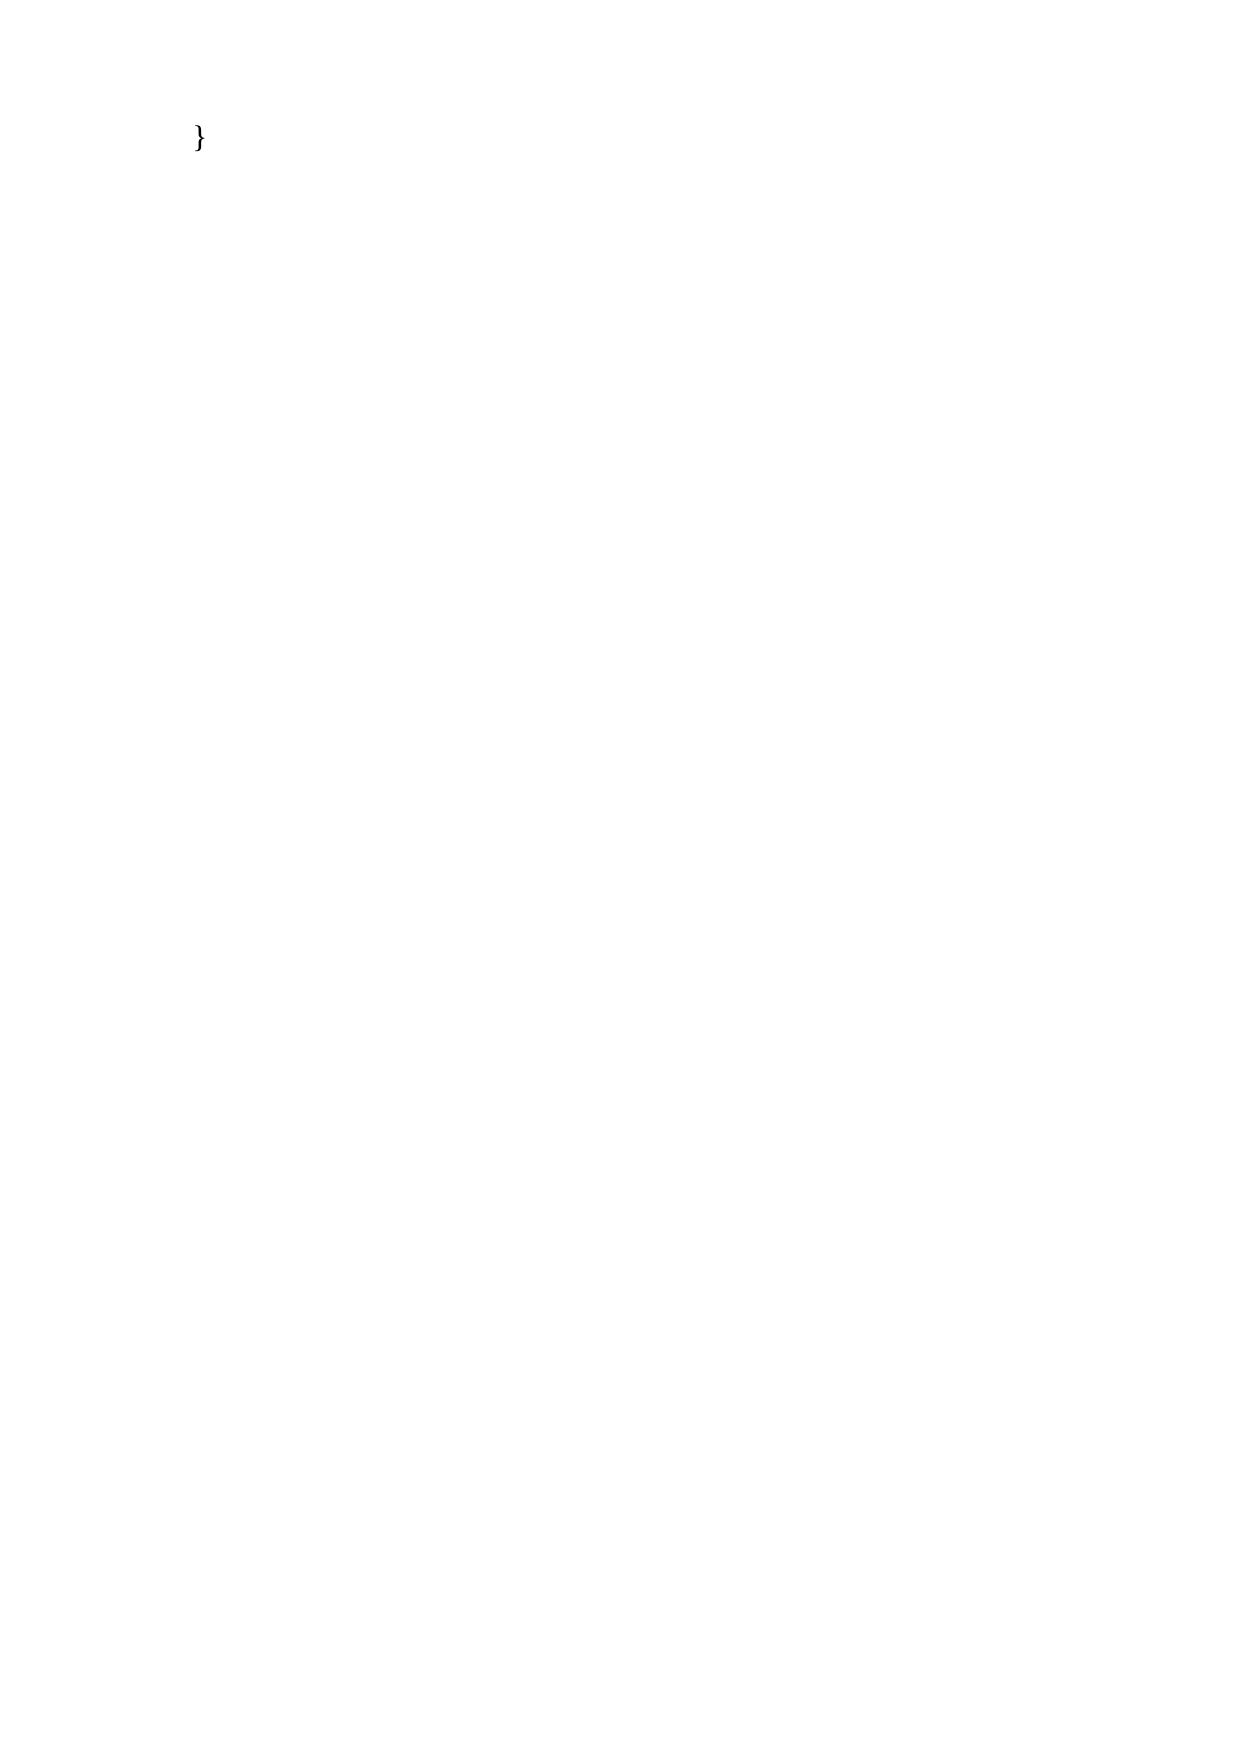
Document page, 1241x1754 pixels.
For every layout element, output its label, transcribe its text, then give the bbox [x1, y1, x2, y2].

text } [118, 118, 1122, 154]
